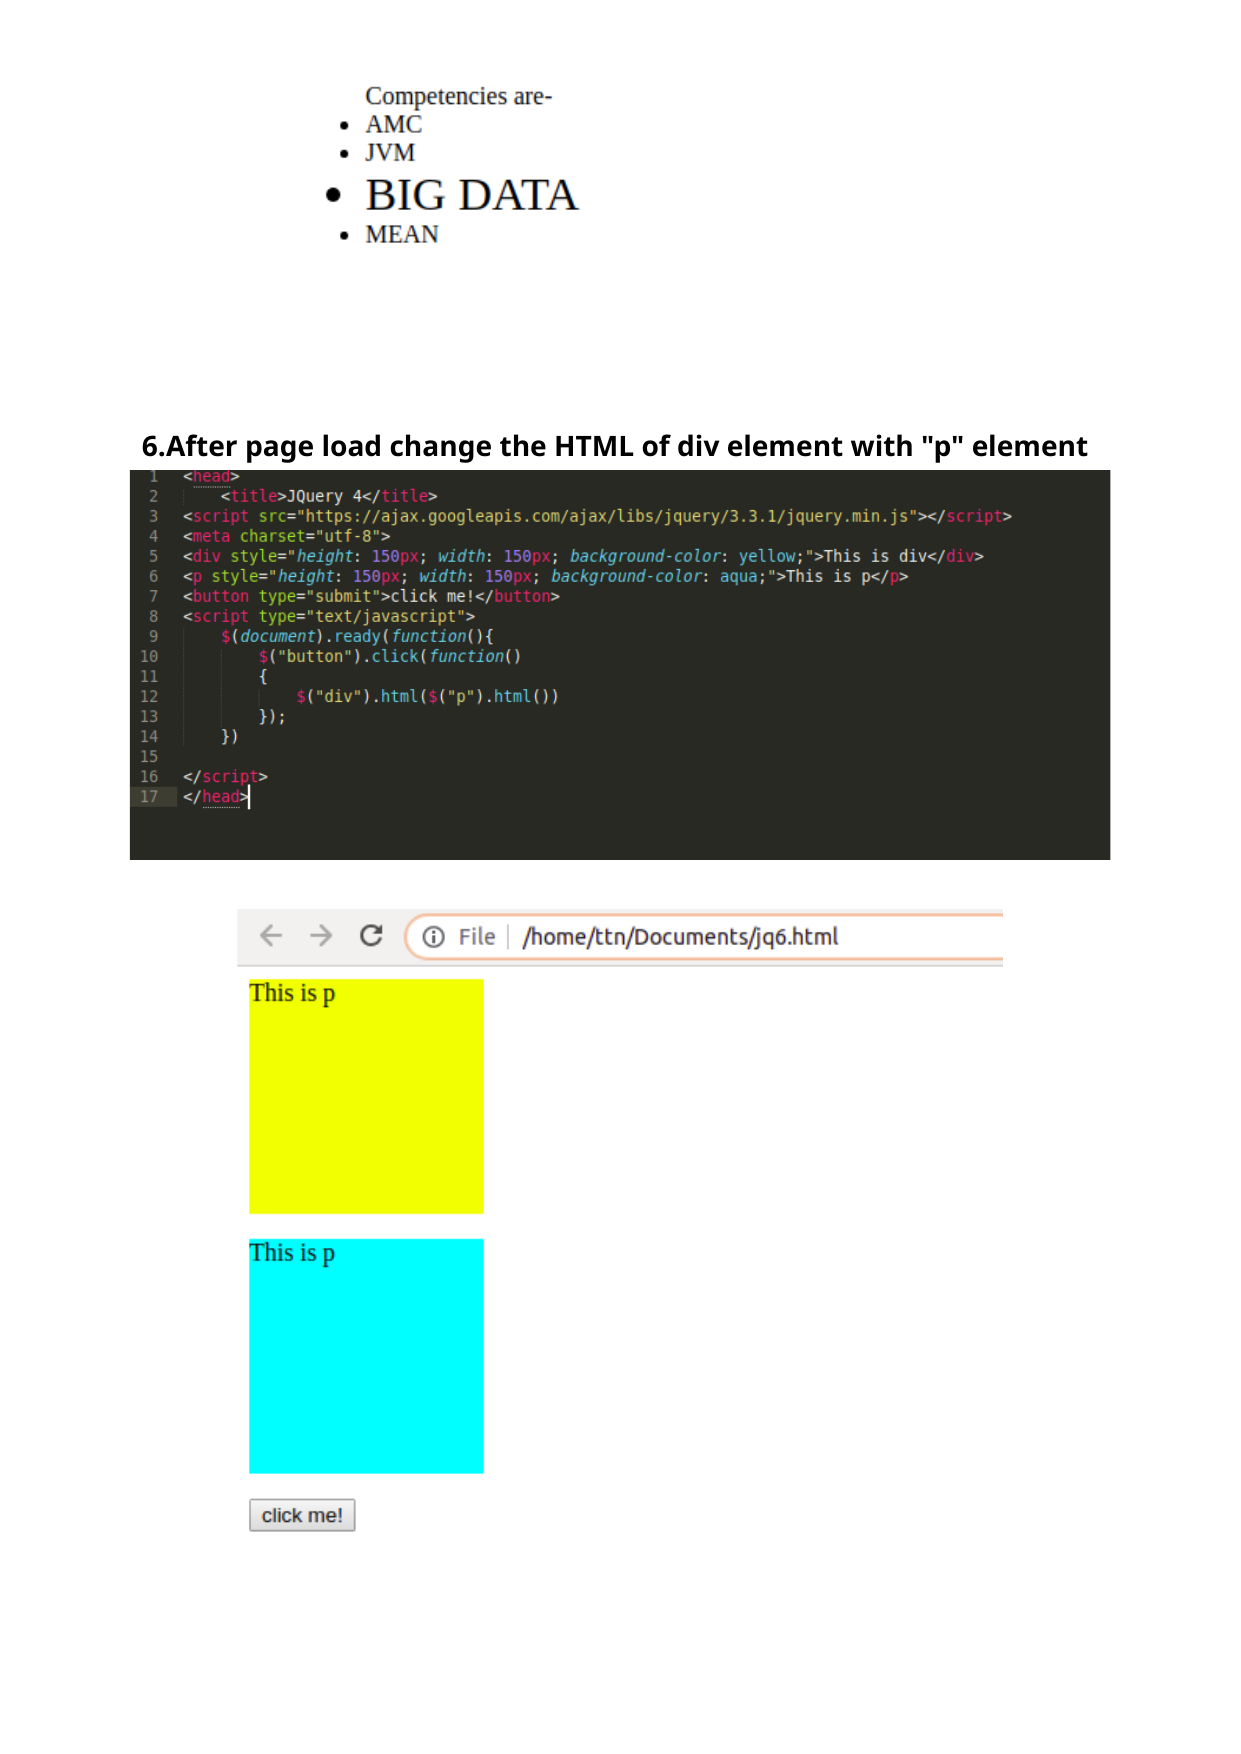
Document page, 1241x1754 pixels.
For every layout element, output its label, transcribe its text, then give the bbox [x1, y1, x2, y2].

picture [292, 70, 970, 320]
text 6.After page load change the HTML of div element with "p" element [142, 427, 1122, 465]
picture [129, 470, 1111, 860]
picture [237, 909, 1003, 1632]
